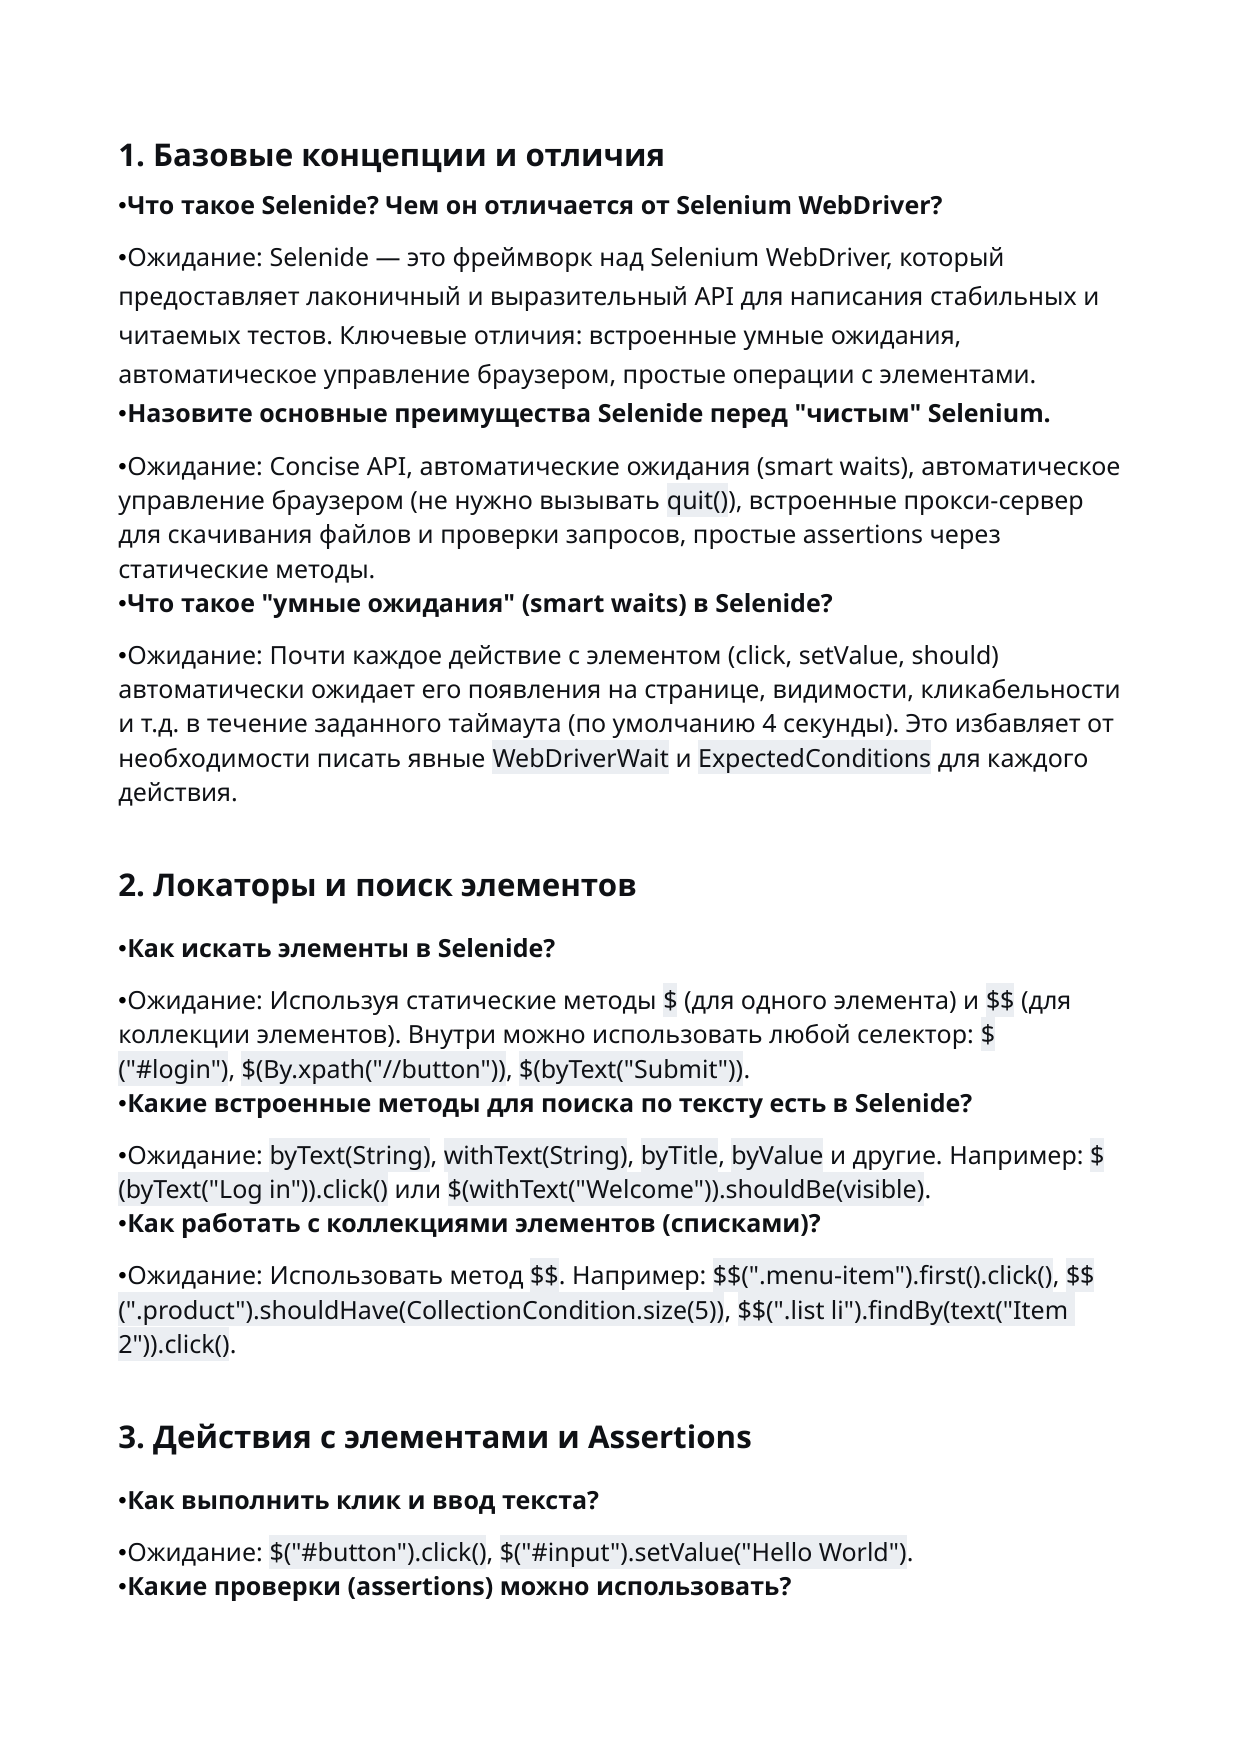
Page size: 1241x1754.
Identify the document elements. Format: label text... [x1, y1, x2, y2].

list Ожидание: Selenide — это фреймворк над Selenium WebDriver, который предоставляет лаконичный и выразительный API для написания стабильных и читаемых тестов. Ключевые отличия: встроенные умные ожидания, автоматическое управление браузером, простые операции с элементами. [118, 239, 1122, 391]
list Какие встроенные методы для поиска по тексту есть в Selenide? [118, 1086, 1122, 1119]
list Ожидание: $("#button").click(), $("#input").setValue("Hello World"). [118, 1534, 1122, 1569]
list Ожидание: Использовать метод $$. Например: $$(".menu-item").first().click(), $$(".product").shouldHave(CollectionCondition.size(5)), $$(".list li").findBy(text("Item 2")).click(). [118, 1258, 1122, 1361]
subtitle 1. Базовые концепции и отличия [118, 133, 1122, 175]
list Как работать с коллекциями элементов (списками)? [118, 1206, 1122, 1240]
list Какие проверки (assertions) можно использовать? [118, 1569, 1122, 1603]
subtitle 2. Локаторы и поиск элементов [118, 859, 1122, 906]
list Как искать элементы в Selenide? [118, 931, 1122, 965]
list Ожидание: Почти каждое действие с элементом (click, setValue, should) автоматически ожидает его появления на странице, видимости, кликабельности и т.д. в течение заданного таймаута (по умолчанию 4 секунды). Это избавляет от необходимости писать явные WebDriverWait и ExpectedConditions для каждого действия. [118, 637, 1122, 809]
list Ожидание: Используя статические методы $ (для одного элемента) и $$ (для коллекции элементов). Внутри можно использовать любой селектор: $("#login"), $(By.xpath("//button")), $(byText("Submit")). [118, 982, 1122, 1086]
list Что такое "умные ожидания" (smart waits) в Selenide? [118, 585, 1122, 619]
list Ожидание: byText(String), withText(String), byTitle, byValue и другие. Например: $(byText("Log in")).click() или $(withText("Welcome")).shouldBe(visible). [118, 1137, 1122, 1206]
subtitle 3. Действия с элементами и Assertions [118, 1411, 1122, 1458]
list Что такое Selenide? Чем он отличается от Selenium WebDriver? [118, 188, 1122, 222]
list Назовите основные преимущества Selenide перед "чистым" Selenium. [118, 396, 1122, 430]
list Ожидание: Concise API, автоматические ожидания (smart waits), автоматическое управление браузером (не нужно вызывать quit()), встроенные прокси-сервер для скачивания файлов и проверки запросов, простые assertions через статические методы. [118, 448, 1122, 585]
list Как выполнить клик и ввод текста? [118, 1483, 1122, 1517]
